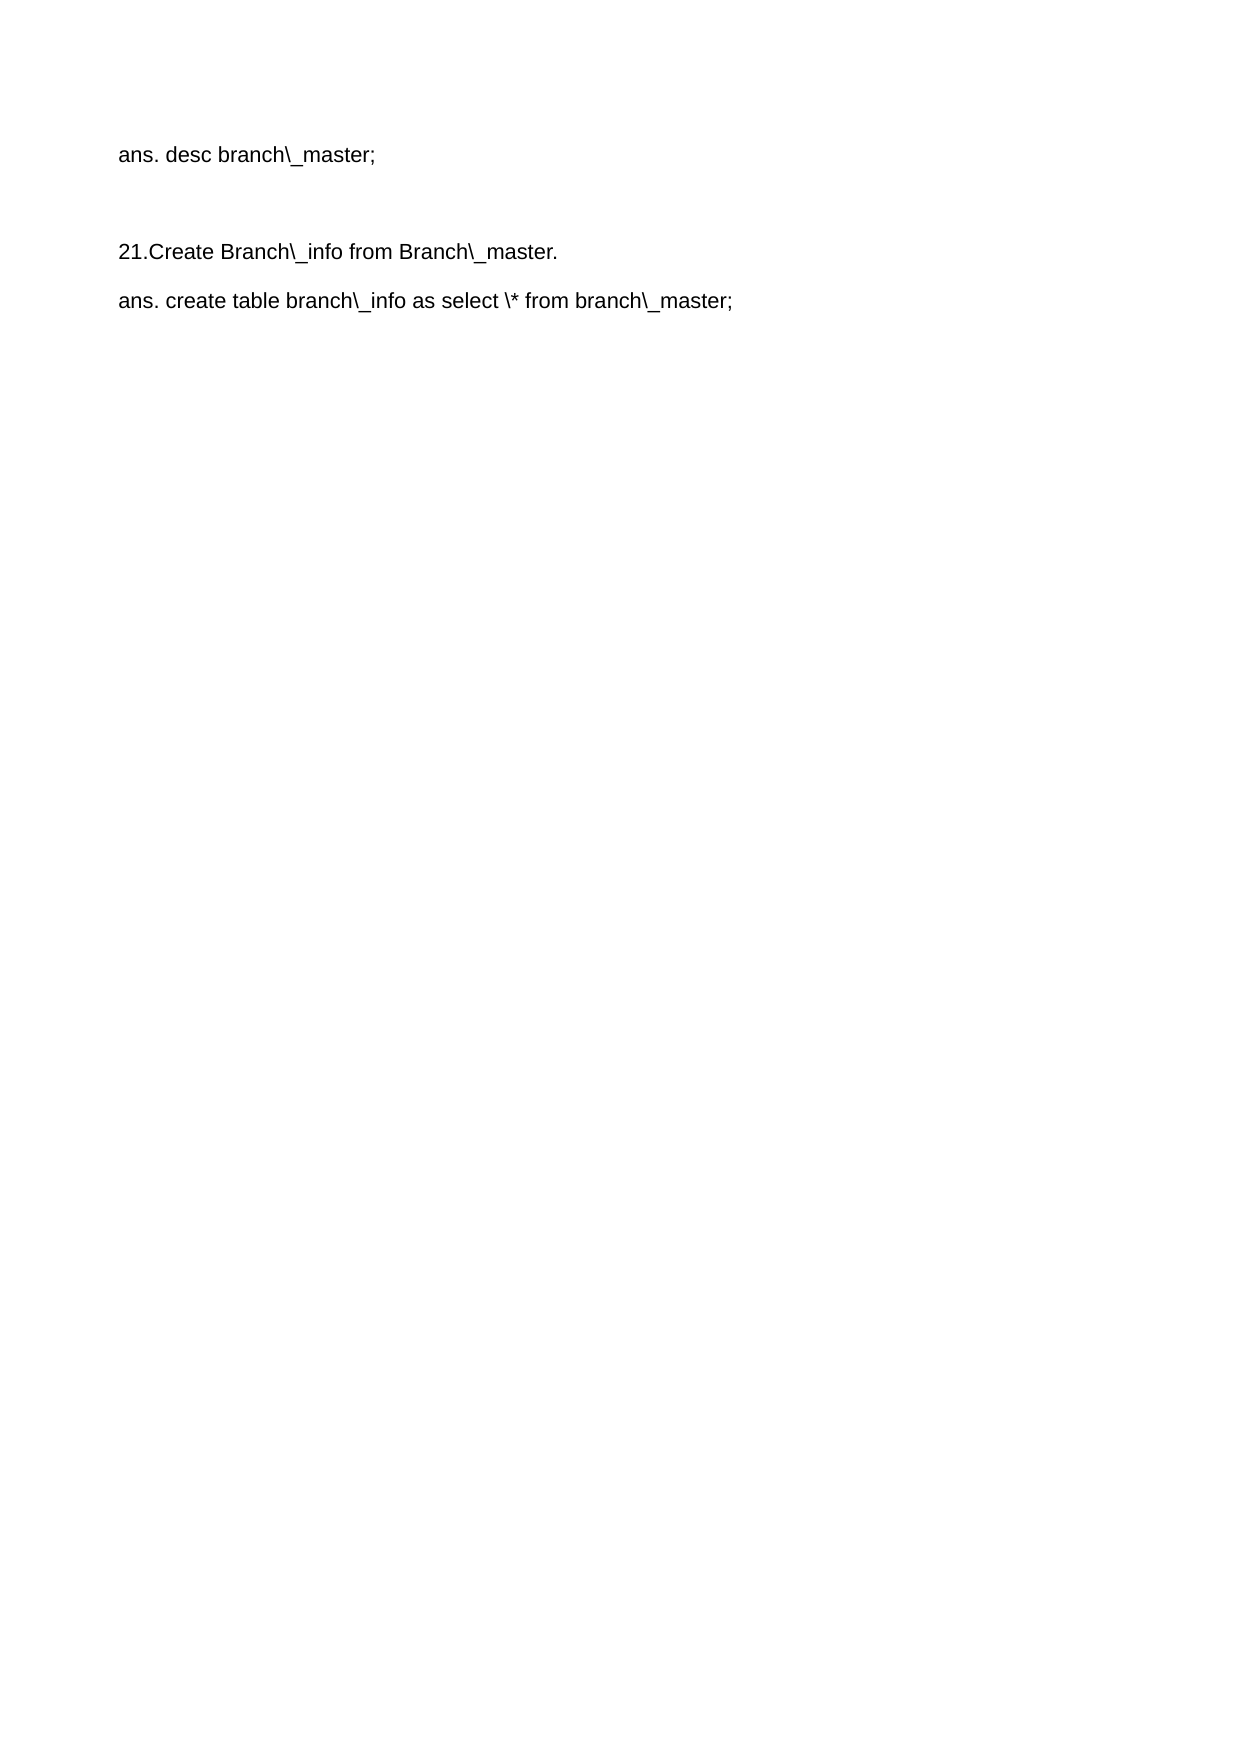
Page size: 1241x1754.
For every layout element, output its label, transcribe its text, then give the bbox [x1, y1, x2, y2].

text 21.Create Branch\_info from Branch\_master. [118, 239, 1122, 264]
text ans. desc branch\_master; [118, 142, 1122, 167]
text ans. create table branch\_info as select \* from branch\_master; [118, 288, 1122, 313]
